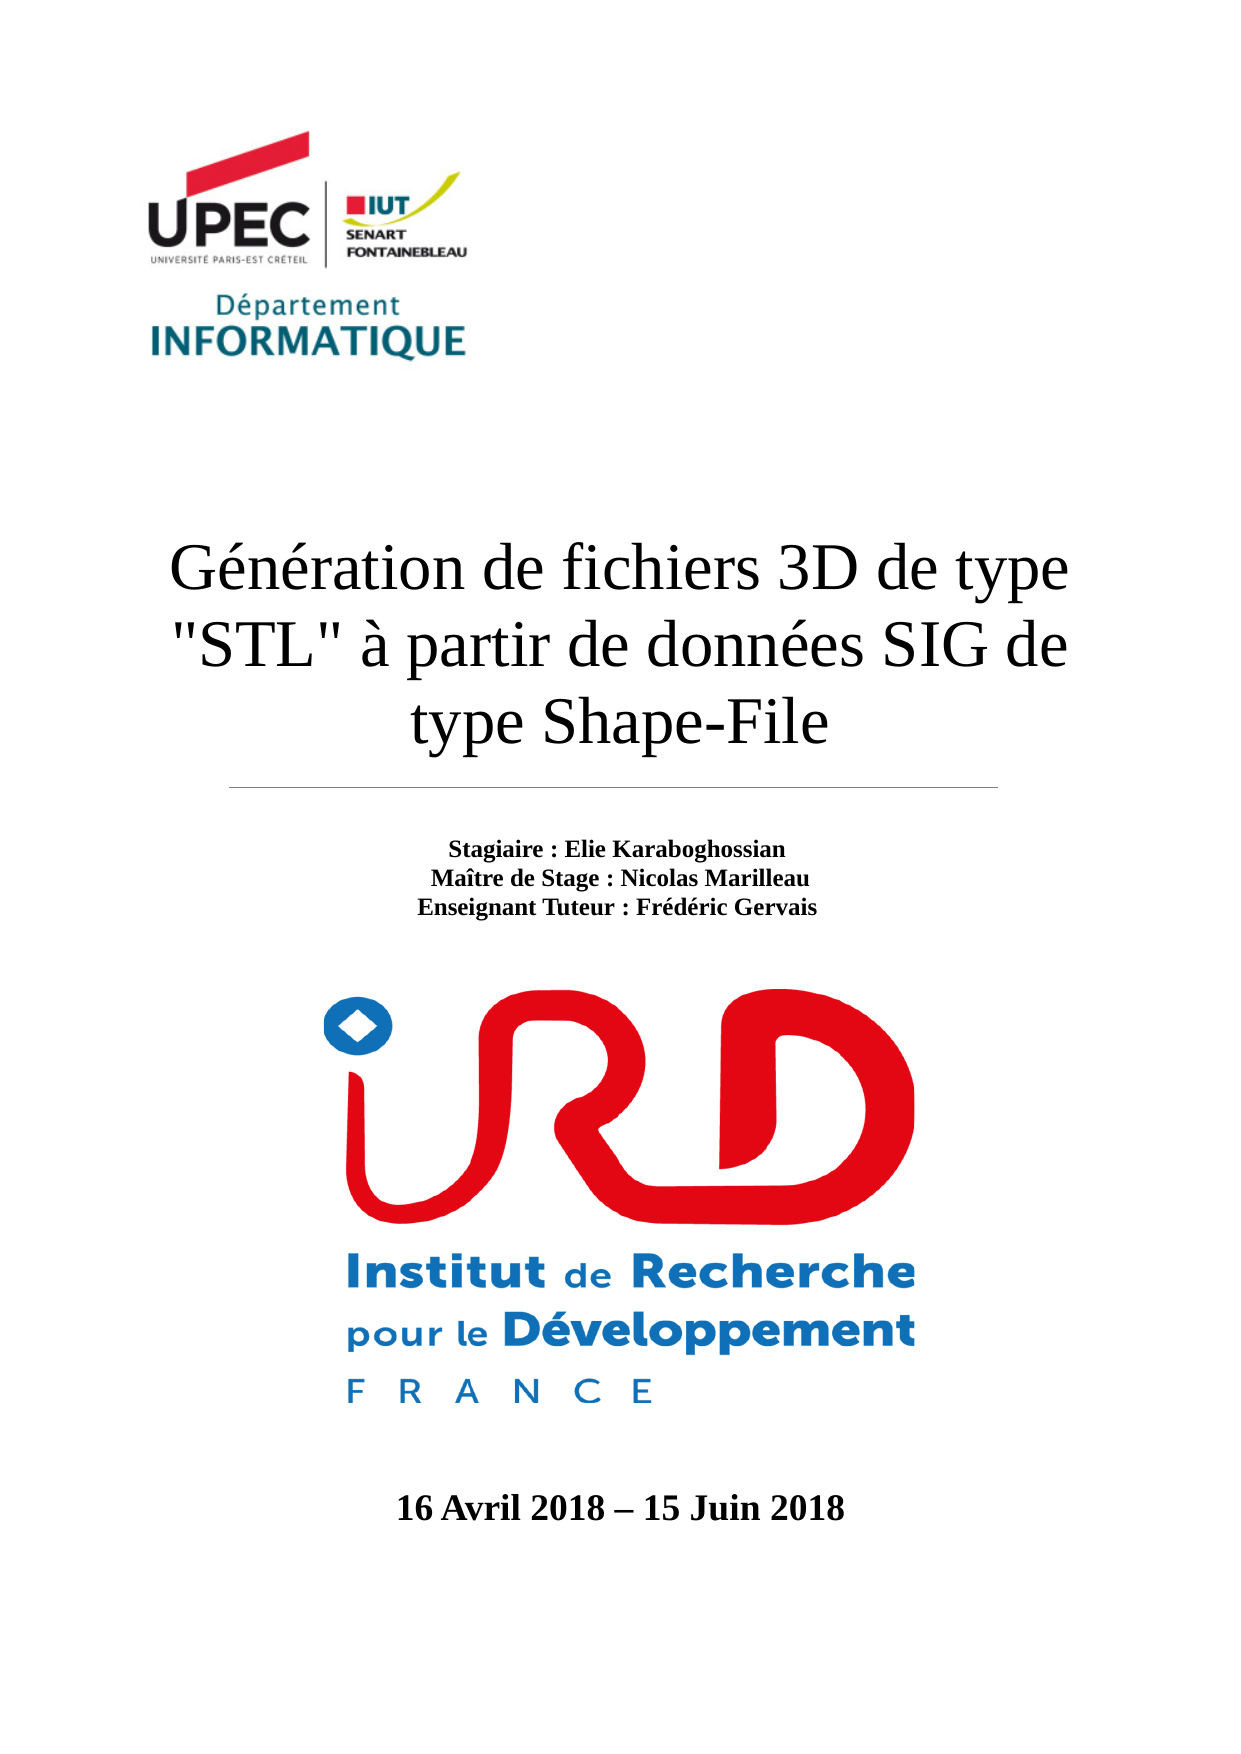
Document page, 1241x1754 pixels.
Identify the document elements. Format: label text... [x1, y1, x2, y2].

picture [120, 120, 496, 384]
text Stagiaire : Elie Karaboghossian [117, 834, 1123, 863]
picture [323, 989, 915, 1403]
text Enseignant Tuteur : Frédéric Gervais [117, 892, 1123, 920]
text Maître de Stage : Nicolas Marilleau [117, 863, 1123, 892]
text 16 Avril 2018 – 15 Juin 2018 [117, 1485, 1123, 1528]
text Génération de fichiers 3D de type "STL" à partir de données SIG de type Shape-File [117, 527, 1123, 757]
